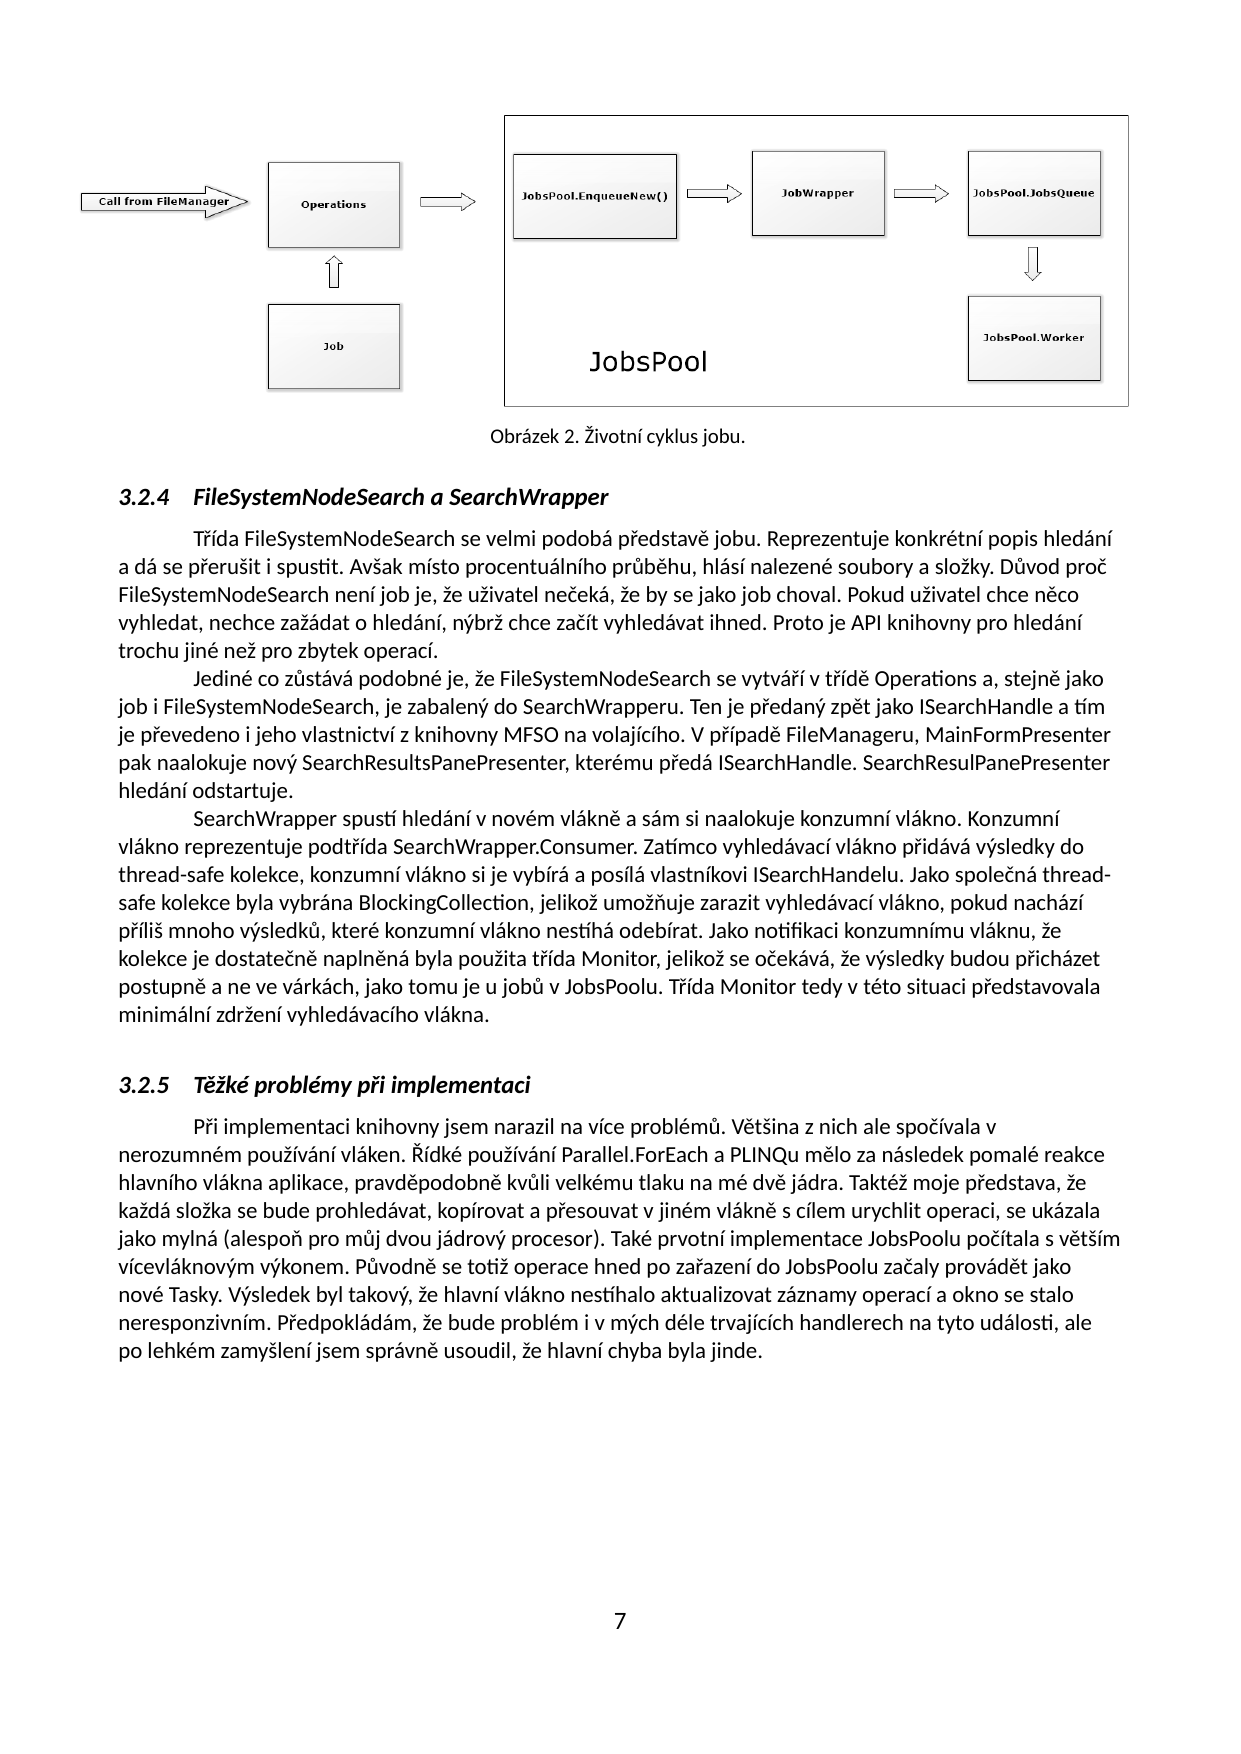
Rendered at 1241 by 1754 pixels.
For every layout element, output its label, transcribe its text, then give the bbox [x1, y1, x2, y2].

picture [71, 107, 1135, 413]
text Jediné co zůstává podobné je, že FileSystemNodeSearch se vytváří v třídě Operations a, stejně jako job i FileSystemNodeSearch, je zabalený do SearchWrapperu. Ten je předaný zpět jako ISearchHandle a tím je převedeno i jeho vlastnictví z knihovny MFSO na volajícího. V případě FileManageru, MainFormPresenter pak naalokuje nový SearchResultsPanePresenter, kterému předá ISearchHandle. SearchResulPanePresenter hledání odstartuje. [118, 664, 1122, 804]
subtitle FileSystemNodeSearch a SearchWrapper [118, 481, 1122, 512]
text Při implementaci knihovny jsem narazil na více problémů. Většina z nich ale spočívala v nerozumném používání vláken. Řídké používání Parallel.ForEach a PLINQu mělo za následek pomalé reakce hlavního vlákna aplikace, pravděpodobně kvůli velkému tlaku na mé dvě jádra. Taktéž moje představa, že každá složka se bude prohledávat, kopírovat a přesouvat v jiném vlákně s cílem urychlit operaci, se ukázala jako mylná (alespoň pro můj dvou jádrový procesor). Také prvotní implementace JobsPoolu počítala s větším vícevláknovým výkonem. Původně se totiž operace hned po zařazení do JobsPoolu začaly provádět jako nové Tasky. Výsledek byl takový, že hlavní vlákno nestíhalo aktualizovat záznamy operací a okno se stalo neresponzivním. Předpokládám, že bude problém i v mých déle trvajících handlerech na tyto události, ale po lehkém zamyšlení jsem správně usoudil, že hlavní chyba byla jinde. [118, 1112, 1122, 1364]
subtitle Těžké problémy při implementaci [118, 1069, 1122, 1099]
text Třída FileSystemNodeSearch se velmi podobá představě jobu. Reprezentuje konkrétní popis hledání a dá se přerušit i spustit. Avšak místo procentuálního průběhu, hlásí nalezené soubory a složky. Důvod proč FileSystemNodeSearch není job je, že uživatel nečeká, že by se jako job choval. Pokud uživatel chce něco vyhledat, nechce zažádat o hledání, nýbrž chce začít vyhledávat ihned. Proto je API knihovny pro hledání trochu jiné než pro zbytek operací. [118, 524, 1122, 664]
text SearchWrapper spustí hledání v novém vlákně a sám si naalokuje konzumní vlákno. Konzumní vlákno reprezentuje podtřída SearchWrapper.Consumer. Zatímco vyhledávací vlákno přidává výsledky do thread-safe kolekce, konzumní vlákno si je vybírá a posílá vlastníkovi ISearchHandelu. Jako společná thread-safe kolekce byla vybrána BlockingCollection, jelikož umožňuje zarazit vyhledávací vlákno, pokud nachází příliš mnoho výsledků, které konzumní vlákno nestíhá odebírat. Jako notifikaci konzumnímu vláknu, že kolekce je dostatečně naplněná byla použita třída Monitor, jelikož se očekává, že výsledky budou přicházet postupně a ne ve várkách, jako tomu je u jobů v JobsPoolu. Třída Monitor tedy v této situaci představovala minimální zdržení vyhledávacího vlákna. [118, 804, 1122, 1028]
